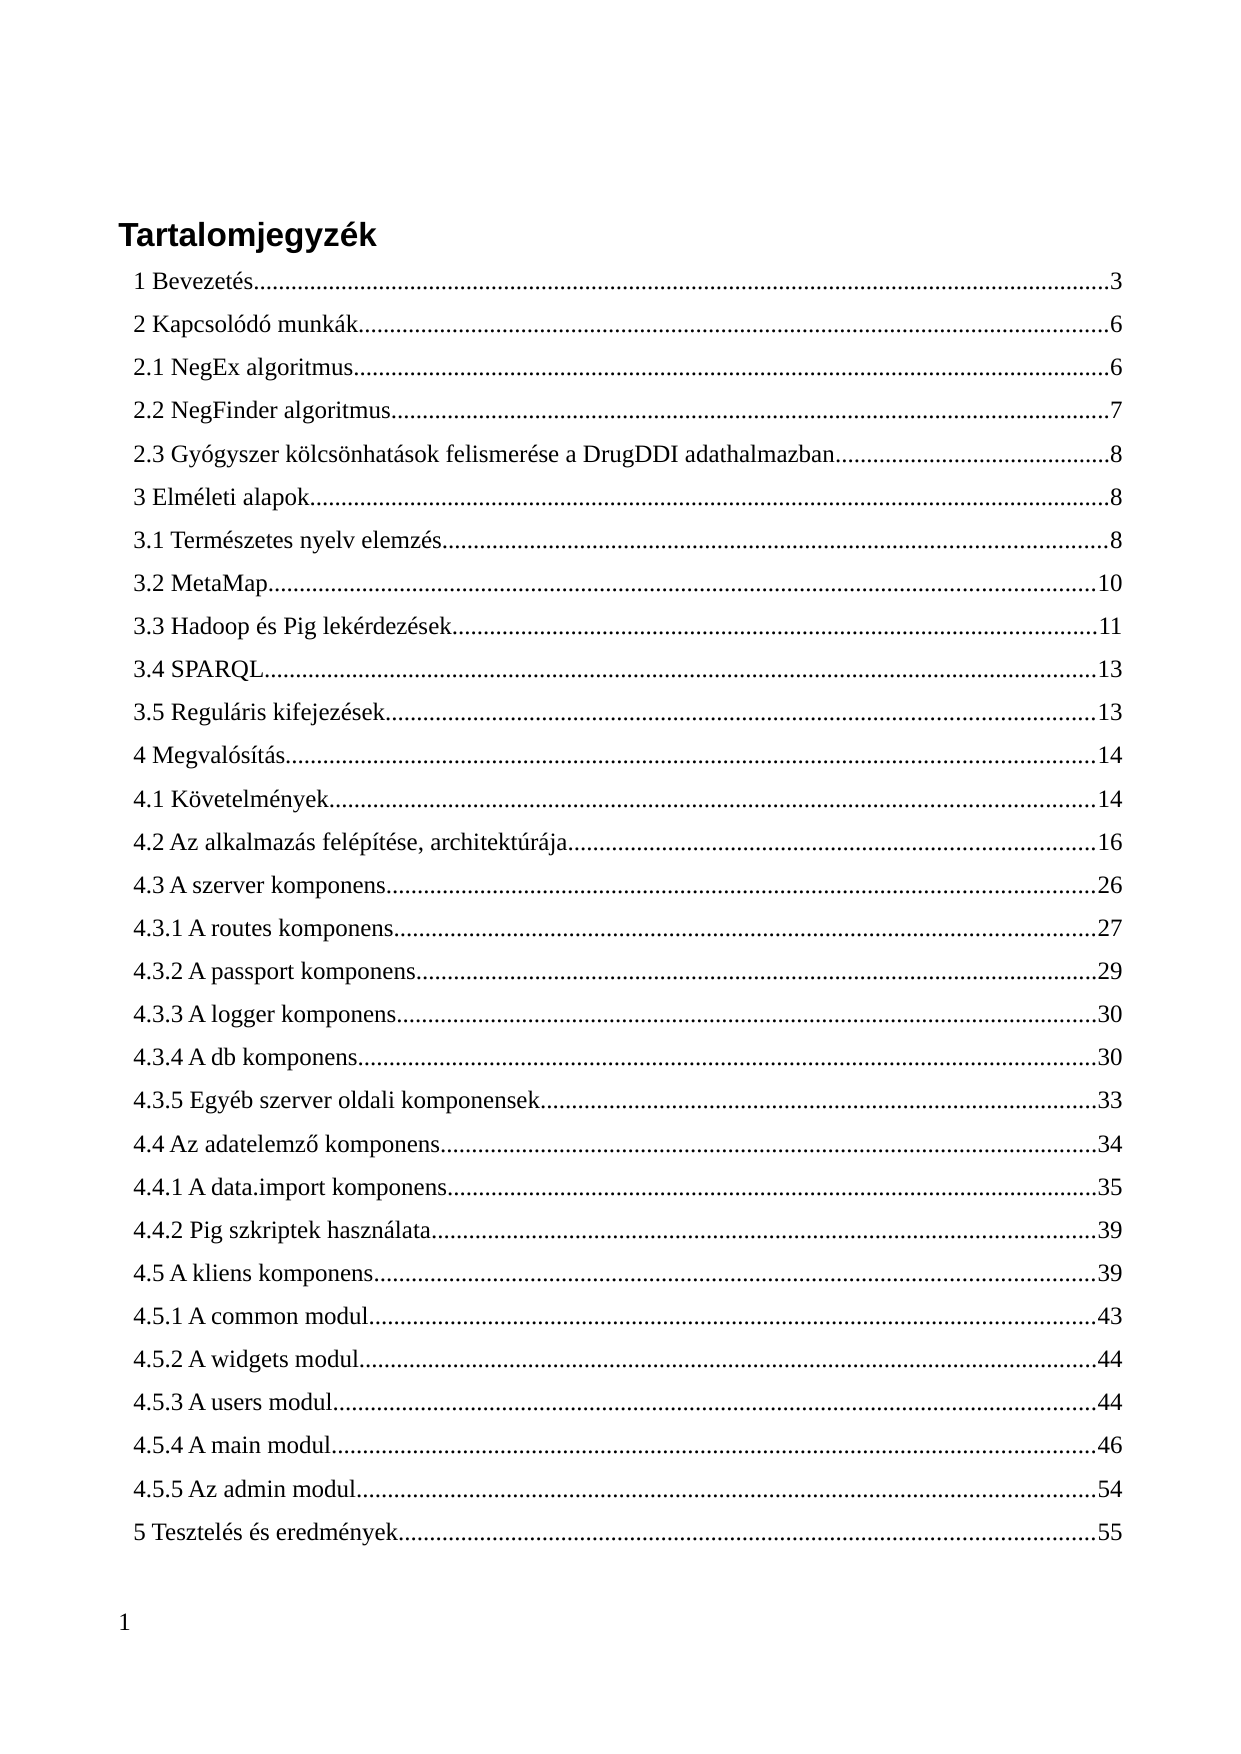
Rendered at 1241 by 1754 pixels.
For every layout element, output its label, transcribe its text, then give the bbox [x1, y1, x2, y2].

text 4.4 Az adatelemző komponens 34 [133, 1129, 1122, 1157]
text 4.4.2 Pig szkriptek használata 39 [133, 1215, 1122, 1244]
text 4.2 Az alkalmazás felépítése, architektúrája 16 [133, 827, 1122, 856]
text 4.5.3 A users modul 44 [133, 1387, 1122, 1416]
text 4.5 A kliens komponens 39 [133, 1258, 1122, 1287]
text 4.5.2 A widgets modul 44 [133, 1344, 1122, 1373]
text 4.3 A szerver komponens 26 [133, 870, 1122, 899]
text 3.1 Természetes nyelv elemzés 8 [133, 525, 1122, 554]
text 3.5 Reguláris kifejezések 13 [133, 697, 1122, 726]
text 1 Bevezetés 3 [133, 266, 1122, 295]
text 4.5.4 A main modul 46 [133, 1431, 1122, 1459]
text 4.1 Követelmények 14 [133, 784, 1122, 812]
text 4.5.1 A common modul 43 [133, 1301, 1122, 1330]
text 4.3.2 A passport komponens 29 [133, 956, 1122, 985]
text 2.2 NegFinder algoritmus 7 [133, 396, 1122, 424]
text 5 Tesztelés és eredmények 55 [133, 1517, 1122, 1546]
text 4.5.5 Az admin modul 54 [133, 1474, 1122, 1502]
text 3 Elméleti alapok 8 [133, 482, 1122, 511]
text 4.3.3 A logger komponens 30 [133, 999, 1122, 1028]
text 4 Megvalósítás 14 [133, 741, 1122, 769]
text 4.3.4 A db komponens 30 [133, 1042, 1122, 1071]
text 3.4 SPARQL 13 [133, 654, 1122, 683]
text 2.1 NegEx algoritmus 6 [133, 352, 1122, 381]
text 4.3.1 A routes komponens 27 [133, 913, 1122, 942]
text 3.2 MetaMap 10 [133, 568, 1122, 597]
text 4.4.1 A data.import komponens 35 [133, 1172, 1122, 1201]
text 4.3.5 Egyéb szerver oldali komponensek 33 [133, 1086, 1122, 1114]
subtitle Tartalomjegyzék [118, 215, 1122, 254]
text 2 Kapcsolódó munkák 6 [133, 309, 1122, 338]
text 2.3 Gyógyszer kölcsönhatások felismerése a DrugDDI adathalmazban 8 [133, 439, 1122, 467]
text 3.3 Hadoop és Pig lekérdezések 11 [133, 611, 1122, 640]
